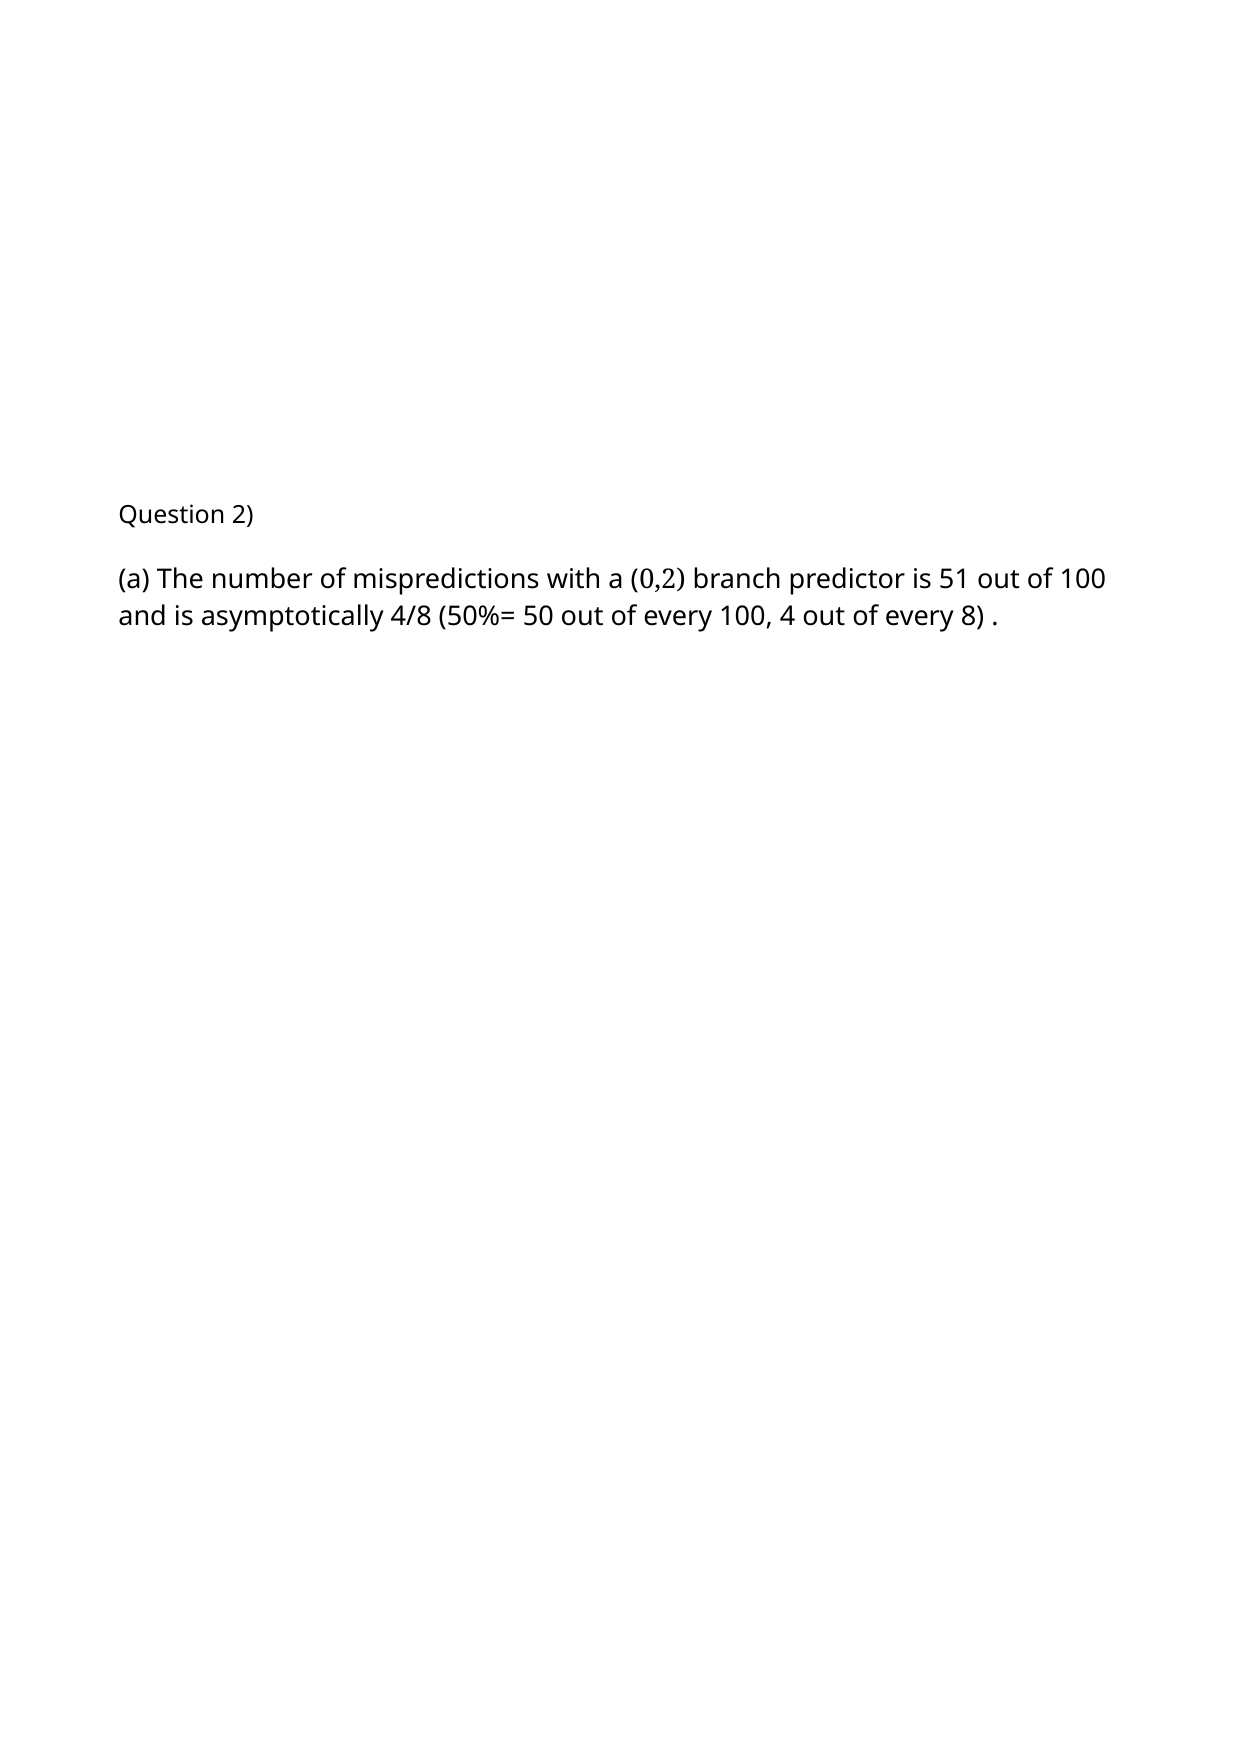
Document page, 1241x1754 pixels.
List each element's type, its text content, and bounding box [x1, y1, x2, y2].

text (a) The number of mispredictions with a (0,2) branch predictor is 51 out of 100 and is asymptotically 4/8 (50%= 50 out of every 100, 4 out of every 8) . [118, 560, 1122, 634]
text Question 2) [118, 497, 1122, 531]
